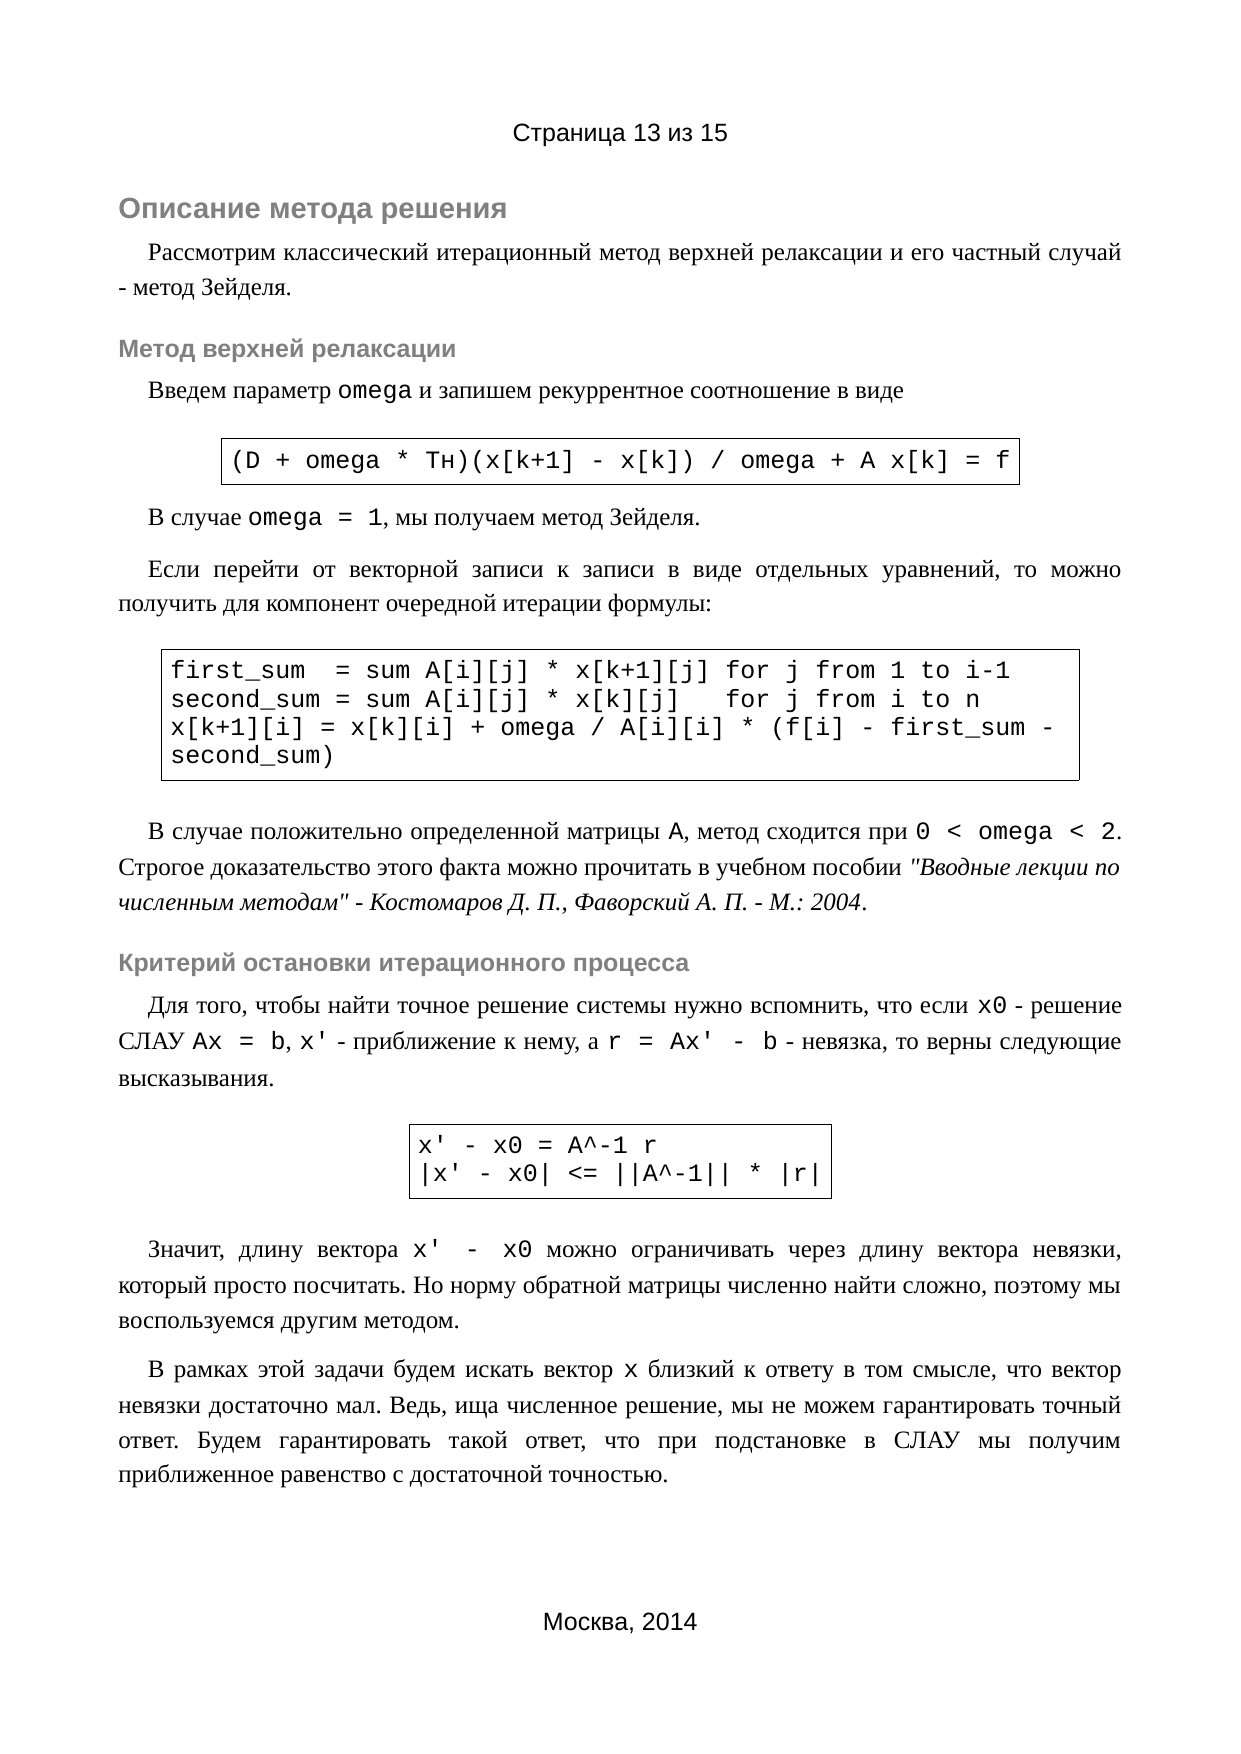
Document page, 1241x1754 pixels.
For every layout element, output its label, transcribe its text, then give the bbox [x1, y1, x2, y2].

text x' - x0 = A^-1 r [418, 1133, 823, 1161]
text x[k+1][i] = x[k][i] + omega / A[i][i] * (f[i] - first_sum - second_sum) [170, 715, 1070, 771]
text В случае omega = 1, мы получаем метод Зейделя. [118, 426, 1122, 533]
text Если перейти от векторной записи к записи в виде отдельных уравнений, то можно получить для компонент очередной итерации формулы: [118, 554, 1122, 617]
text Значит, длину вектора x' - x0 можно ограничивать через длину вектора невязки, который просто посчитать. Но норму обратной матрицы численно найти сложно, поэтому мы воспользуемся другим методом. [118, 1234, 1122, 1334]
text second_sum = sum A[i][j] * x[k][j] for j from i to n [170, 686, 1070, 715]
text |x' - x0| <= ||A^-1|| * |r| [418, 1161, 823, 1189]
text В случае положительно определенной матрицы A, метод сходится при 0 < omega < 2. Строгое доказательство этого факта можно прочитать в учебном пособии "Вводные лекции по численным методам" - Костомаров Д. П., Фаворский А. П. - М.: 2004. [118, 816, 1122, 916]
subtitle Метод верхней релаксации [118, 333, 1122, 362]
text Для того, чтобы найти точное решение системы нужно вспомнить, что если x0 - решение СЛАУ Ax = b, x' - приближение к нему, а r = Ax' - b - невязка, то верны следующие высказывания. [118, 990, 1122, 1092]
text Введем параметр omega и запишем рекуррентное соотношение в виде [118, 375, 1122, 406]
text Рассмотрим классический итерационный метод верхней релаксации и его частный случай - метод Зейделя. [118, 237, 1122, 301]
text В рамках этой задачи будем искать вектор x близкий к ответу в том смысле, что вектор невязки достаточно мал. Ведь, ища численное решение, мы не можем гарантировать точный ответ. Будем гарантировать такой ответ, что при подстановке в СЛАУ мы получим приближенное равенство с достаточной точностью. [118, 1354, 1122, 1488]
text (D + omega * Tн)(x[k+1] - x[k]) / omega + A x[k] = f [230, 447, 1010, 476]
text first_sum = sum A[i][j] * x[k+1][j] for j from 1 to i-1 [170, 658, 1070, 686]
subtitle Критерий остановки итерационного процесса [118, 948, 1122, 977]
subtitle Описание метода решения [118, 191, 1122, 225]
